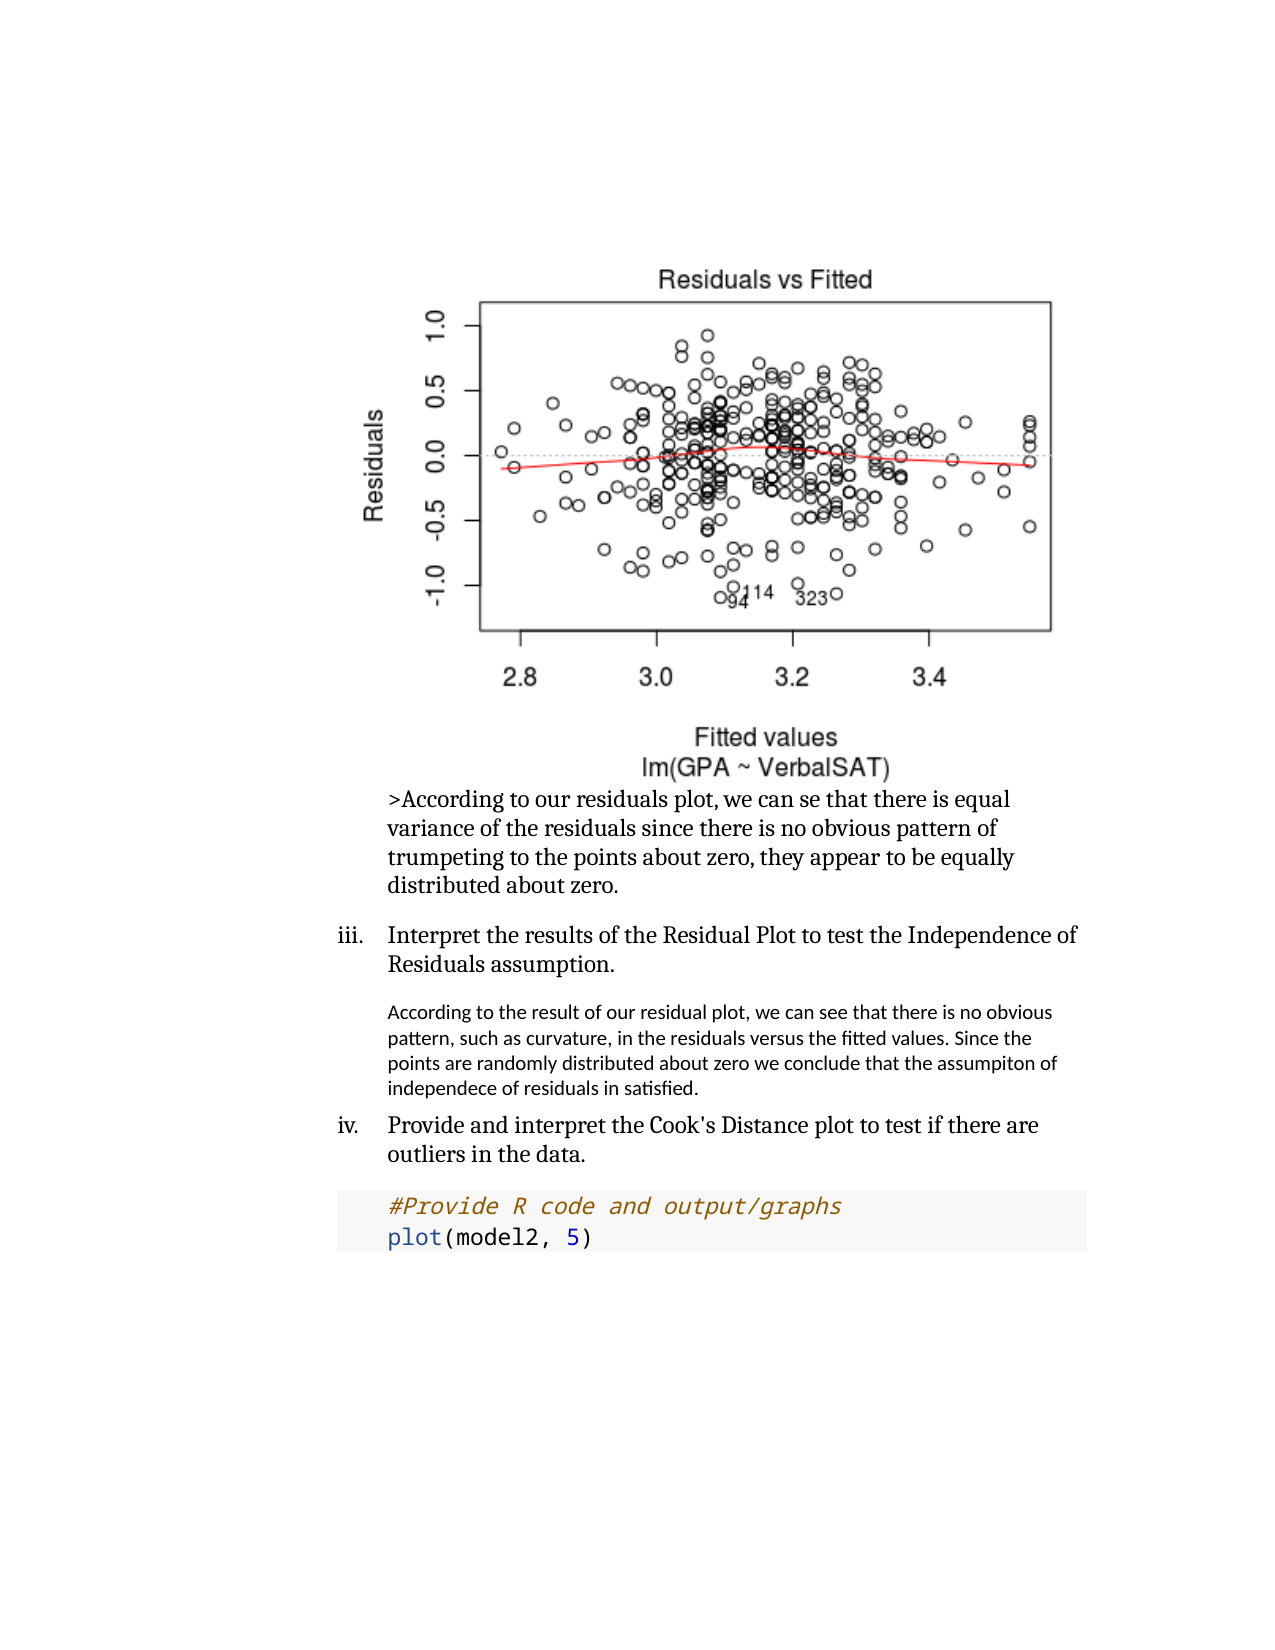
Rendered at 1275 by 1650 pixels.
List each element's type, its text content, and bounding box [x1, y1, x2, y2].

list Interpret the results of the Residual Plot to test the Independence of Residuals assumption. [337, 921, 1087, 978]
picture [356, 178, 1115, 786]
list #Provide R code and output/graphs plot(model2, 5) [594, 1190, 1087, 1252]
list Provide and interpret the Cook's Distance plot to test if there are outliers in the data. [337, 1111, 1087, 1169]
list >According to our residuals plot, we can se that there is equal variance of the residuals since there is no obvious pattern of trumpeting to the points about zero, they appear to be equally distributed about zero. [337, 150, 1087, 900]
list #Provide R code and output/graphs plot(model2, 5) [337, 1190, 388, 1252]
list According to the result of our residual plot, we can see that there is no obvious pattern, such as curvature, in the residuals versus the fitted values. Since the points are randomly distributed about zero we conclude that the assumpiton of independece of residuals in satisfied. [337, 999, 1087, 1101]
